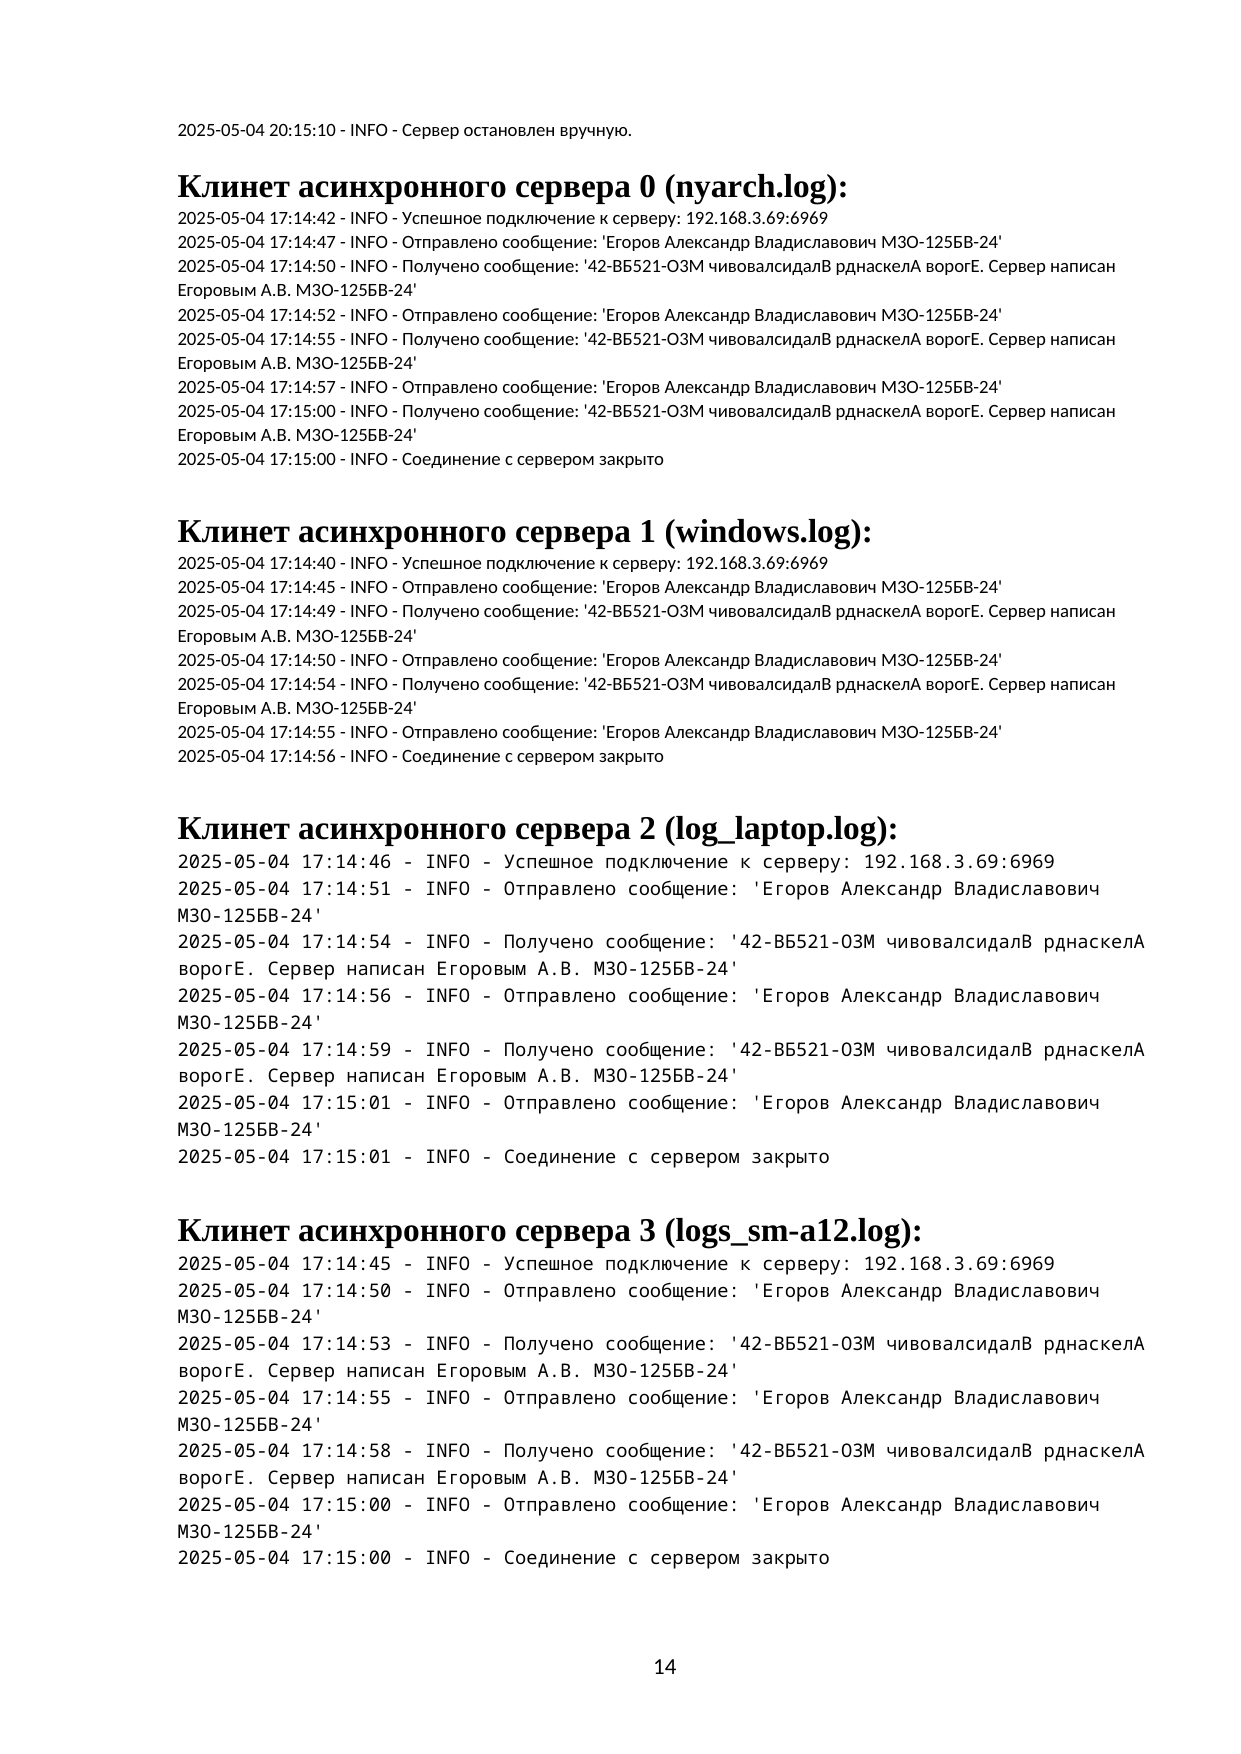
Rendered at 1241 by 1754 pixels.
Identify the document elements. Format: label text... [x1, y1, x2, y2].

text 2025-05-04 17:14:56 - INFO - Соединение с сервером закрыто [177, 744, 1152, 767]
text 2025-05-04 17:14:57 - INFO - Отправлено сообщение: 'Егоров Александр Владиславович М3О-125БВ-24' [177, 375, 1152, 398]
text 2025-05-04 17:14:42 - INFO - Успешное подключение к серверу: 192.168.3.69:6969 [177, 206, 1152, 229]
text 2025-05-04 17:14:40 - INFO - Успешное подключение к серверу: 192.168.3.69:6969 [177, 552, 1152, 574]
text 2025-05-04 17:14:55 - INFO - Отправлено сообщение: 'Егоров Александр Владиславович М3О-125БВ-24' [177, 720, 1152, 743]
text 2025-05-04 17:14:54 - INFO - Получено сообщение: '42-ВБ521-О3М чивовалсидалВ рднаскелА ворогЕ. Сервер написан Егоровым А.В. М3О-125БВ-24' [177, 672, 1152, 719]
text 2025-05-04 17:14:46 - INFO - Успешное подключение к серверу: 192.168.3.69:6969 [177, 848, 1152, 874]
text 2025-05-04 17:14:55 - INFO - Получено сообщение: '42-ВБ521-О3М чивовалсидалВ рднаскелА ворогЕ. Сервер написан Егоровым А.В. М3О-125БВ-24' [177, 327, 1152, 374]
text 2025-05-04 17:14:54 - INFO - Получено сообщение: '42-ВБ521-О3М чивовалсидалВ рднаскелА ворогЕ. Сервер написан Егоровым А.В. М3О-125БВ-24' [177, 929, 1152, 981]
text 2025-05-04 17:15:01 - INFO - Соединение с сервером закрыто [177, 1143, 1152, 1168]
text 2025-05-04 17:15:00 - INFO - Соединение с сервером закрыто [177, 447, 1152, 470]
text Клинет асинхронного сервера 3 (logs_sm-a12.log): [177, 1210, 1152, 1248]
text 2025-05-04 17:14:58 - INFO - Получено сообщение: '42-ВБ521-О3М чивовалсидалВ рднаскелА ворогЕ. Сервер написан Егоровым А.В. М3О-125БВ-24' [177, 1438, 1152, 1490]
text Клинет асинхронного сервера 1 (windows.log): [177, 511, 1152, 550]
text 2025-05-04 17:14:50 - INFO - Отправлено сообщение: 'Егоров Александр Владиславович М3О-125БВ-24' [177, 1277, 1152, 1329]
text Клинет асинхронного сервера 2 (log_laptop.log): [177, 808, 1152, 847]
text 2025-05-04 17:14:45 - INFO - Успешное подключение к серверу: 192.168.3.69:6969 [177, 1250, 1152, 1276]
text 2025-05-04 17:14:50 - INFO - Отправлено сообщение: 'Егоров Александр Владиславович М3О-125БВ-24' [177, 648, 1152, 671]
text 2025-05-04 17:14:53 - INFO - Получено сообщение: '42-ВБ521-О3М чивовалсидалВ рднаскелА ворогЕ. Сервер написан Егоровым А.В. М3О-125БВ-24' [177, 1331, 1152, 1383]
text 2025-05-04 17:14:51 - INFO - Отправлено сообщение: 'Егоров Александр Владиславович М3О-125БВ-24' [177, 875, 1152, 928]
text 2025-05-04 17:15:00 - INFO - Отправлено сообщение: 'Егоров Александр Владиславович М3О-125БВ-24' [177, 1491, 1152, 1543]
text 2025-05-04 17:15:01 - INFO - Отправлено сообщение: 'Егоров Александр Владиславович М3О-125БВ-24' [177, 1089, 1152, 1142]
text 2025-05-04 17:14:49 - INFO - Получено сообщение: '42-ВБ521-О3М чивовалсидалВ рднаскелА ворогЕ. Сервер написан Егоровым А.В. М3О-125БВ-24' [177, 600, 1152, 647]
text 2025-05-04 17:14:50 - INFO - Получено сообщение: '42-ВБ521-О3М чивовалсидалВ рднаскелА ворогЕ. Сервер написан Егоровым А.В. М3О-125БВ-24' [177, 254, 1152, 302]
text 2025-05-04 17:14:59 - INFO - Получено сообщение: '42-ВБ521-О3М чивовалсидалВ рднаскелА ворогЕ. Сервер написан Егоровым А.В. М3О-125БВ-24' [177, 1036, 1152, 1088]
text 2025-05-04 17:14:56 - INFO - Отправлено сообщение: 'Егоров Александр Владиславович М3О-125БВ-24' [177, 982, 1152, 1035]
text Клинет асинхронного сервера 0 (nyarch.log): [177, 166, 1152, 204]
text 2025-05-04 17:15:00 - INFO - Соединение с сервером закрыто [177, 1545, 1152, 1570]
text 2025-05-04 17:15:00 - INFO - Получено сообщение: '42-ВБ521-О3М чивовалсидалВ рднаскелА ворогЕ. Сервер написан Егоровым А.В. М3О-125БВ-24' [177, 399, 1152, 446]
text 2025-05-04 20:15:10 - INFO - Сервер остановлен вручную. [177, 118, 1152, 141]
text 2025-05-04 17:14:55 - INFO - Отправлено сообщение: 'Егоров Александр Владиславович М3О-125БВ-24' [177, 1384, 1152, 1436]
text 2025-05-04 17:14:47 - INFO - Отправлено сообщение: 'Егоров Александр Владиславович М3О-125БВ-24' [177, 231, 1152, 253]
text 2025-05-04 17:14:52 - INFO - Отправлено сообщение: 'Егоров Александр Владиславович М3О-125БВ-24' [177, 303, 1152, 326]
text 2025-05-04 17:14:45 - INFO - Отправлено сообщение: 'Егоров Александр Владиславович М3О-125БВ-24' [177, 576, 1152, 598]
